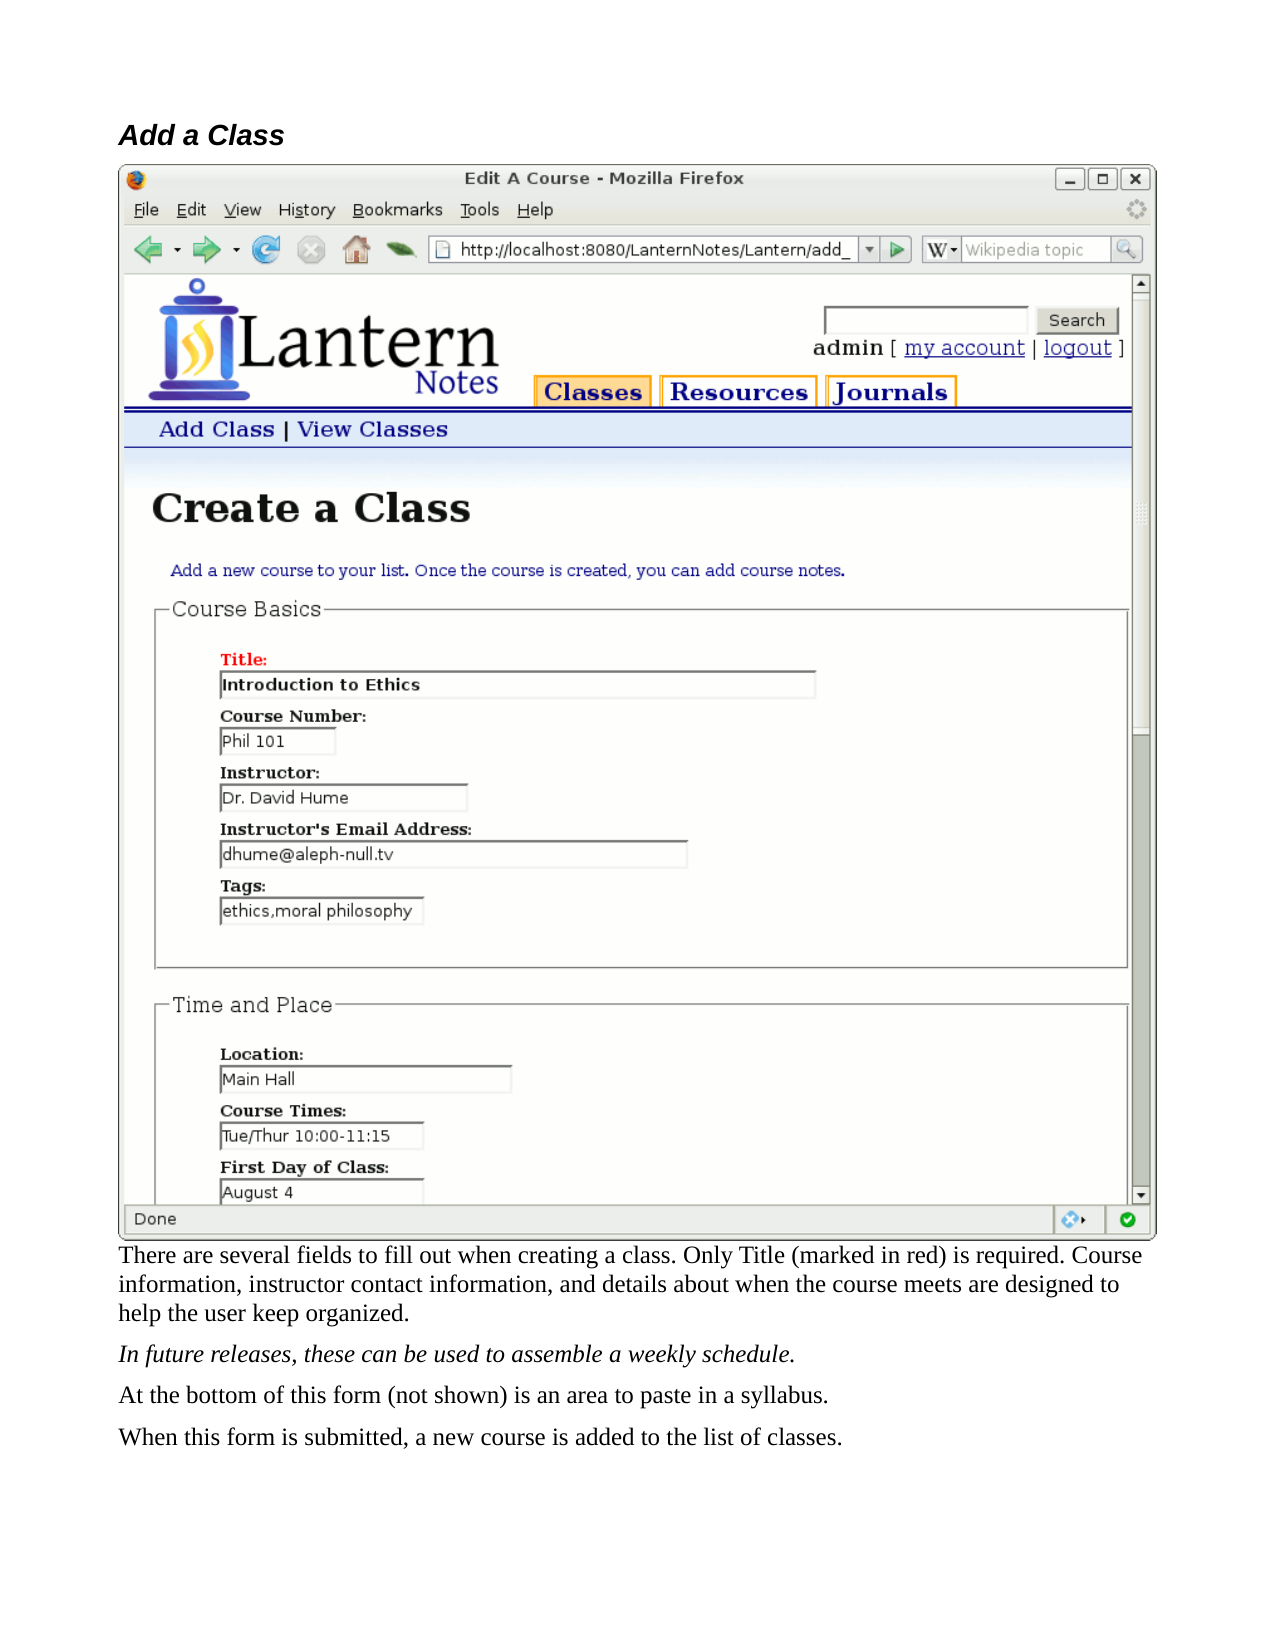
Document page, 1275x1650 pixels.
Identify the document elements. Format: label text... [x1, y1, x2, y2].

text In future releases, these can be used to assemble a weekly schedule. [118, 1339, 1157, 1368]
subtitle Add a Class [118, 118, 1157, 152]
picture [118, 164, 1157, 1241]
text At the bottom of this form (not shown) is an area to paste in a syllabus. [118, 1381, 1157, 1409]
text When this form is submitted, a new course is added to the list of classes. [118, 1422, 1157, 1451]
text There are several fields to fill out when creating a class. Only Title (marked in red) is required. Course information, instructor contact information, and details about when the course meets are designed to help the user keep organized. [118, 1241, 1157, 1327]
